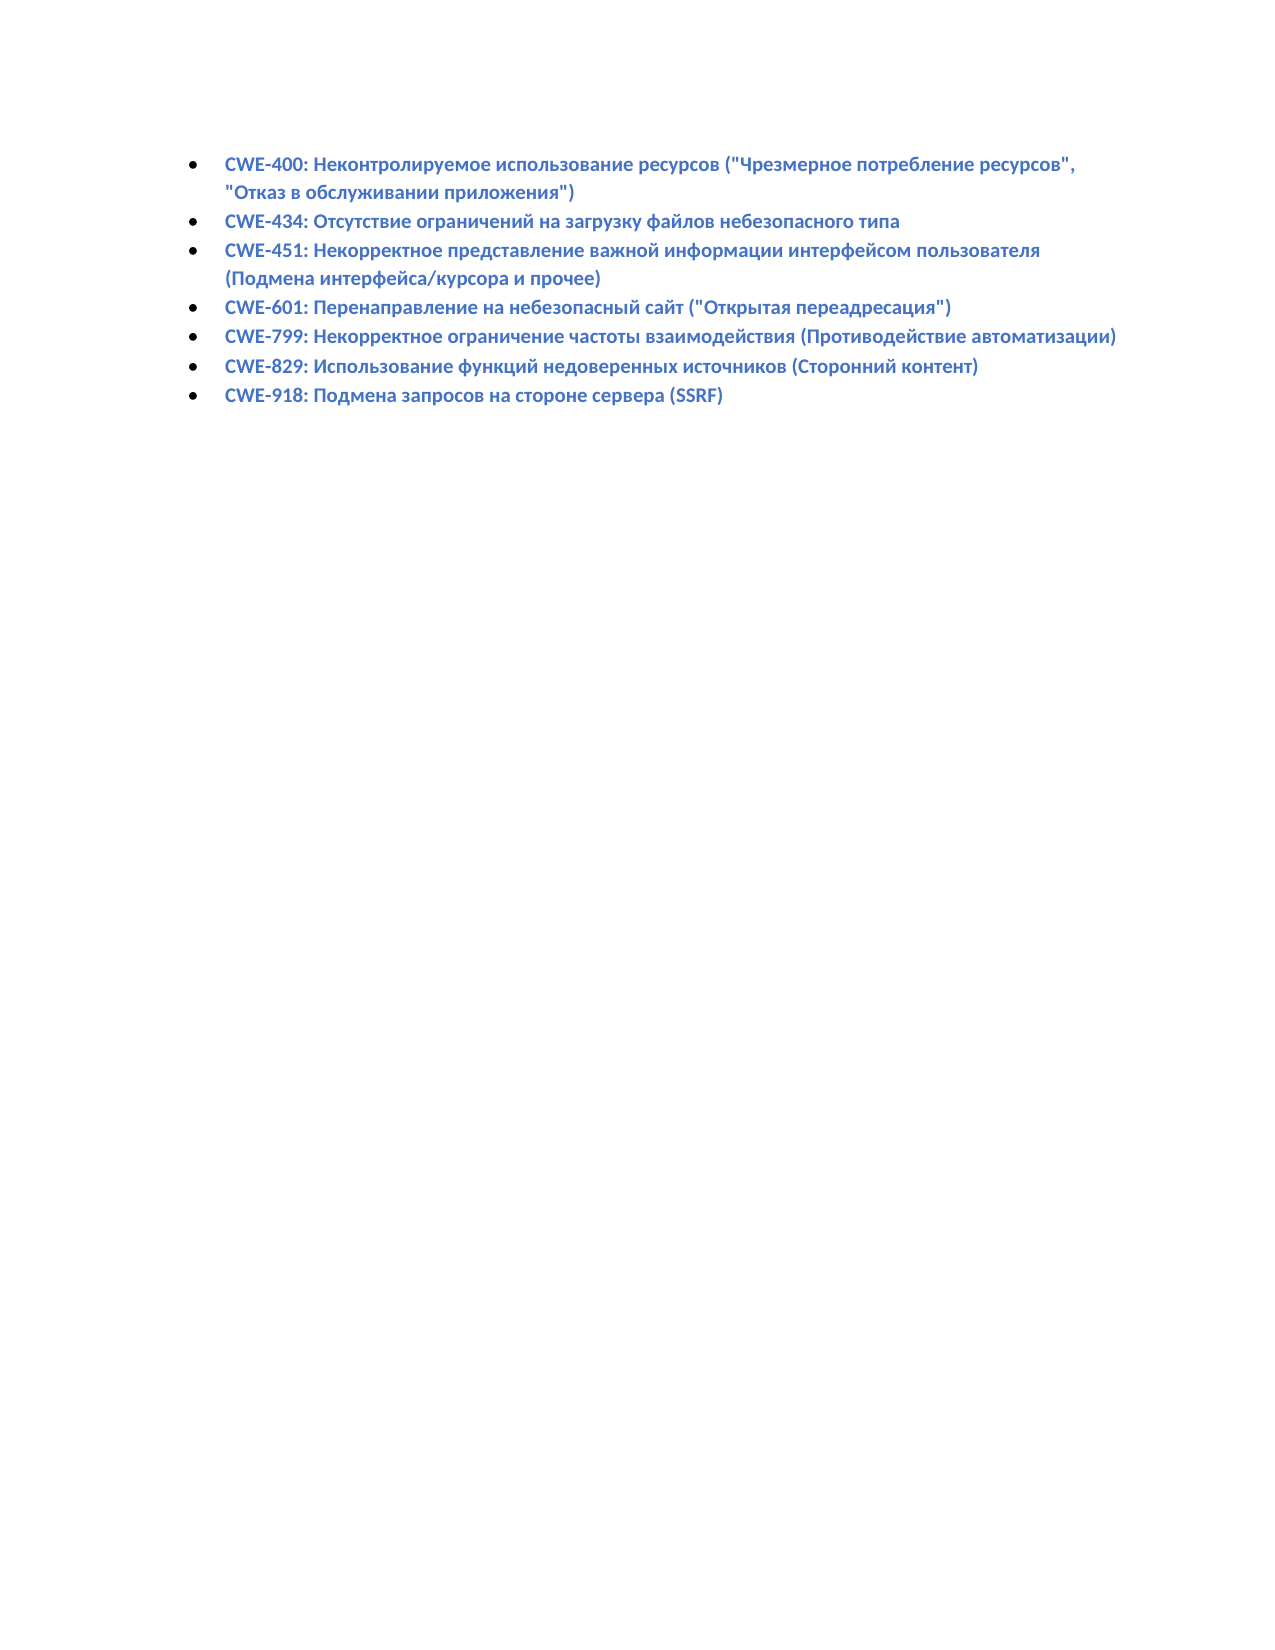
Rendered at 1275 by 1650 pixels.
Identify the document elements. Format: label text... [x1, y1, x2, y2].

list CWE-434: Отсутствие ограничений на загрузку файлов небезопасного типа [187, 207, 1125, 234]
list CWE-601: Перенаправление на небезопасный сайт ("Открытая переадресация") [187, 293, 1125, 320]
list CWE-451: Некорректное представление важной информации интерфейсом пользователя (Подмена интерфейса/курсора и прочее) [187, 236, 1125, 291]
list CWE-918: Подмена запросов на стороне сервера (SSRF) [187, 381, 1125, 408]
list CWE-799: Некорректное ограничение частоты взаимодействия (Противодействие автоматизации) [187, 323, 1125, 349]
list CWE-829: Использование функций недоверенных источников (Сторонний контент) [187, 352, 1125, 379]
list CWE-400: Неконтролируемое использование ресурсов ("Чрезмерное потребление ресурсов", "Отказ в обслуживании приложения") [187, 150, 1125, 204]
